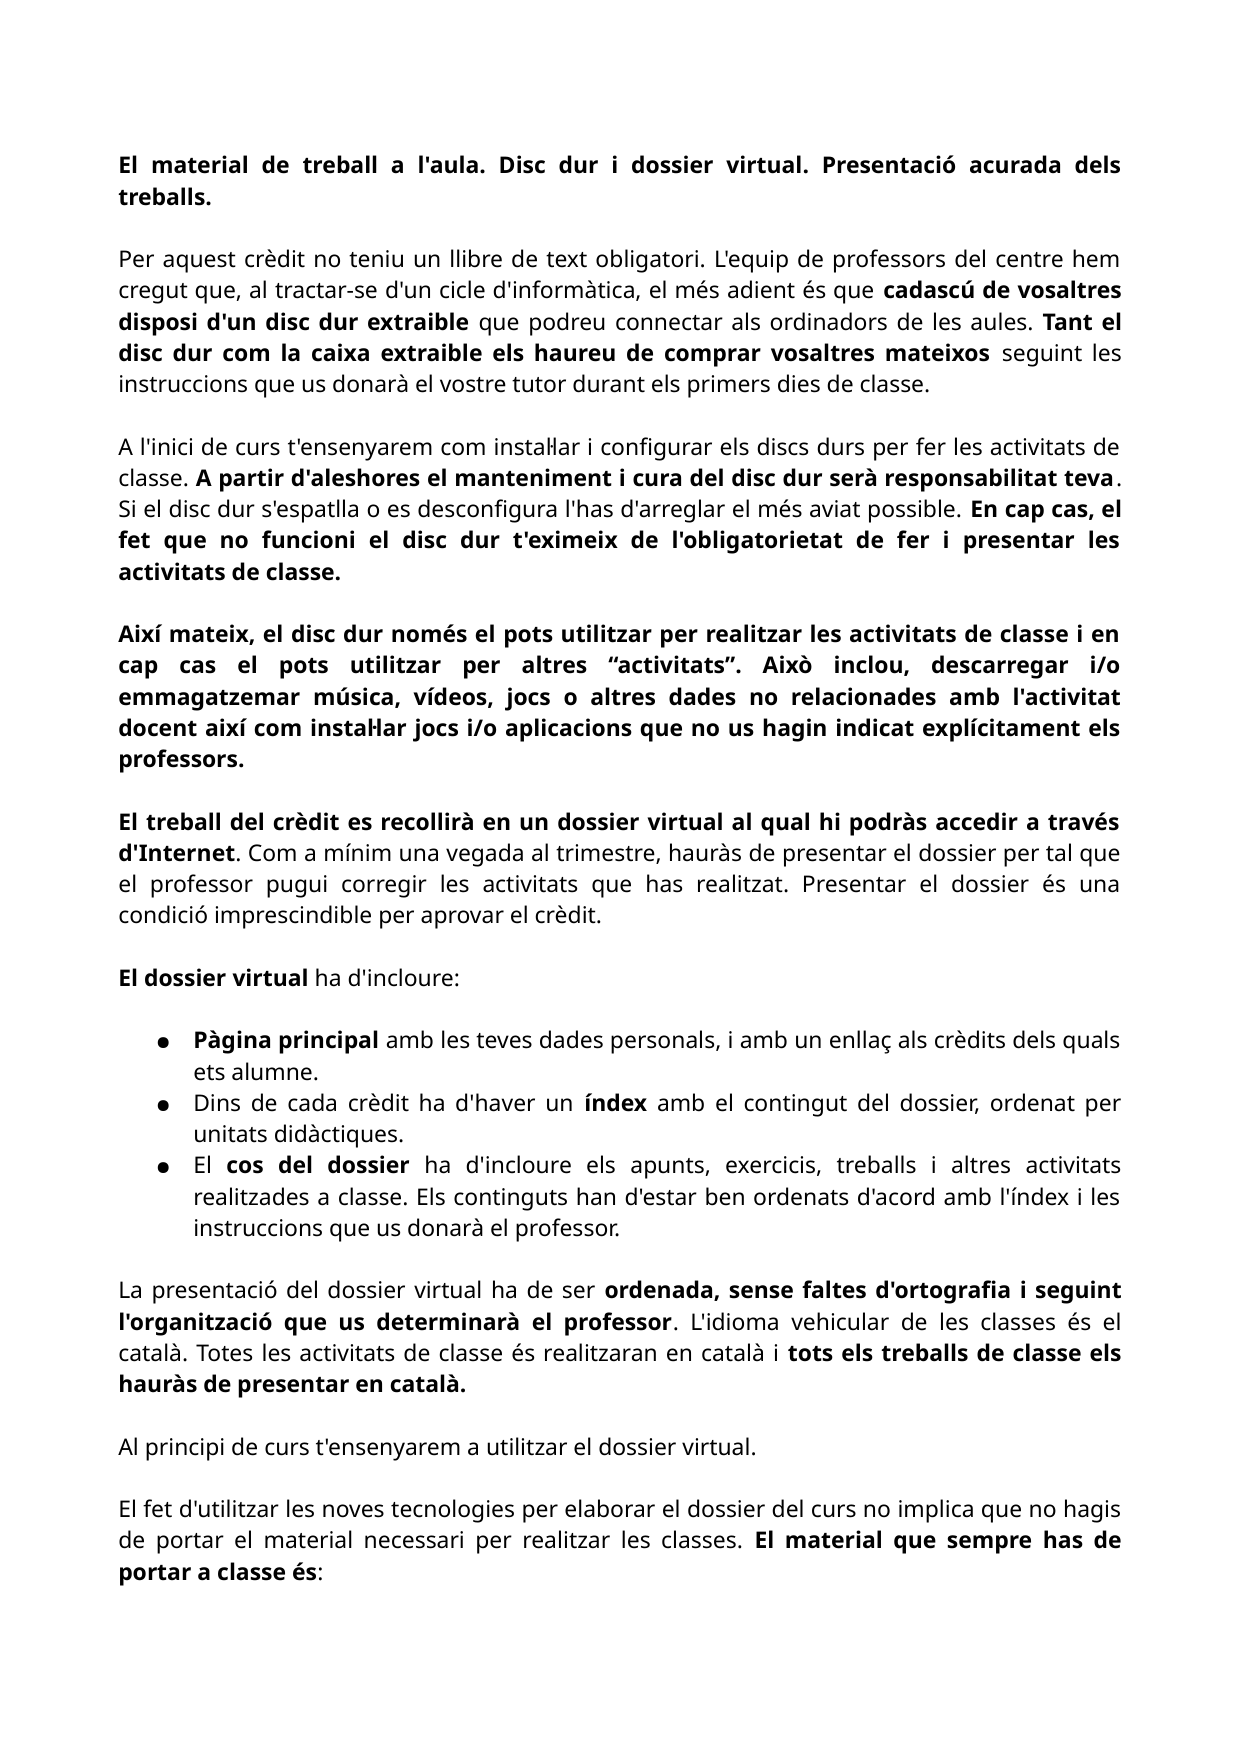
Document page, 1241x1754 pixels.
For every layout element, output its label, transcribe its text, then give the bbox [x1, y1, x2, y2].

text La presentació del dossier virtual ha de ser ordenada, sense faltes d'ortografia i seguint l'organització que us determinarà el professor. L'idioma vehicular de les classes és el català. Totes les activitats de classe és realitzaran en català i tots els treballs de classe els hauràs de presentar en català. [118, 1274, 1122, 1399]
text Al principi de curs t'ensenyarem a utilitzar el dossier virtual. [118, 1431, 1122, 1462]
text El material de treball a l'aula. Disc dur i dossier virtual. Presentació acurada dels treballs. [118, 149, 1122, 212]
list Pàgina principal amb les teves dades personals, i amb un enllaç als crèdits dels quals ets alumne. [156, 1024, 1122, 1087]
text El treball del crèdit es recollirà en un dossier virtual al qual hi podràs accedir a través d'Internet. Com a mínim una vegada al trimestre, hauràs de presentar el dossier per tal que el professor pugui corregir les activitats que has realitzat. Presentar el dossier és una condició imprescindible per aprovar el crèdit. [118, 806, 1122, 931]
text Per aquest crèdit no teniu un llibre de text obligatori. L'equip de professors del centre hem cregut que, al tractar-se d'un cicle d'informàtica, el més adient és que cadascú de vosaltres disposi d'un disc dur extraible que podreu connectar als ordinadors de les aules. Tant el disc dur com la caixa extraible els haureu de comprar vosaltres mateixos seguint les instruccions que us donarà el vostre tutor durant els primers dies de classe. [118, 243, 1122, 399]
list El cos del dossier ha d'incloure els apunts, exercicis, treballs i altres activitats realitzades a classe. Els continguts han d'estar ben ordenats d'acord amb l'índex i les instruccions que us donarà el professor. [156, 1149, 1122, 1243]
text El dossier virtual ha d'incloure: [118, 962, 1122, 993]
text A l'inici de curs t'ensenyarem com instal·lar i configurar els discs durs per fer les activitats de classe. A partir d'aleshores el manteniment i cura del disc dur serà responsabilitat teva. Si el disc dur s'espatlla o es desconfigura l'has d'arreglar el més aviat possible. En cap cas, el fet que no funcioni el disc dur t'eximeix de l'obligatorietat de fer i presentar les activitats de classe. [118, 431, 1122, 587]
text Així mateix, el disc dur només el pots utilitzar per realitzar les activitats de classe i en cap cas el pots utilitzar per altres “activitats”. Això inclou, descarregar i/o emmagatzemar música, vídeos, jocs o altres dades no relacionades amb l'activitat docent així com instal·lar jocs i/o aplicacions que no us hagin indicat explícitament els professors. [118, 618, 1122, 774]
list Dins de cada crèdit ha d'haver un índex amb el contingut del dossier, ordenat per unitats didàctiques. [156, 1087, 1122, 1149]
text El fet d'utilitzar les noves tecnologies per elaborar el dossier del curs no implica que no hagis de portar el material necessari per realitzar les classes. El material que sempre has de portar a classe és: [118, 1493, 1122, 1587]
